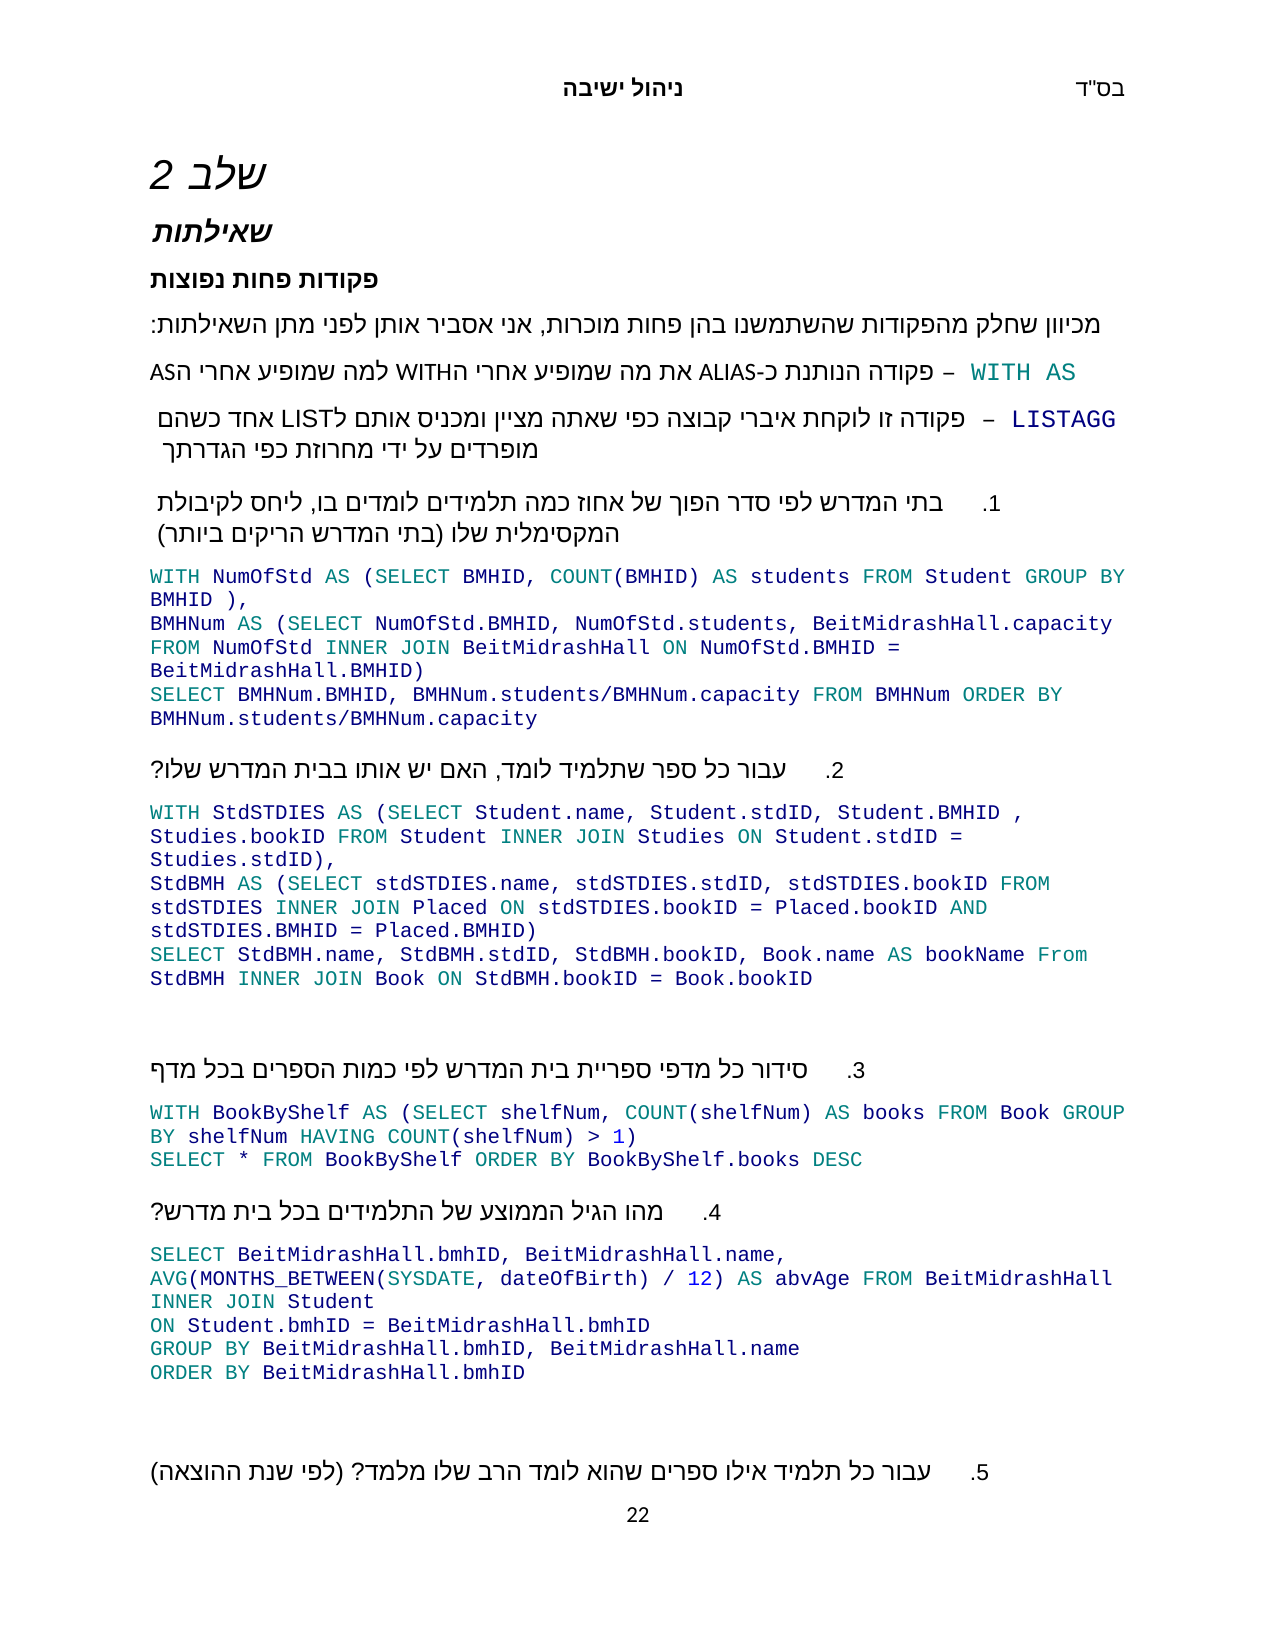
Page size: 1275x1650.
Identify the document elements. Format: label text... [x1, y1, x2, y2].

text מכיוון שחלק מהפקודות שהשתמשנו בהן פחות מוכרות, אני אסביר אותן לפני מתן השאילתות: [150, 310, 1125, 339]
text SELECT BeitMidrashHall.bmhID, BeitMidrashHall.name, AVG(MONTHS_BETWEEN(SYSDATE, dateOfBirth) / 12) AS abvAge FROM BeitMidrashHall INNER JOIN Student [150, 1244, 1125, 1315]
text SELECT * FROM BookByShelf ORDER BY BookByShelf.books DESC [150, 1149, 1125, 1173]
text שאילתות [150, 214, 1125, 248]
list מהו הגיל הממוצע של התלמידים בכל בית מדרש? [150, 1197, 1087, 1226]
text StdBMH AS (SELECT stdSTDIES.name, stdSTDIES.stdID, stdSTDIES.bookID FROM stdSTDIES INNER JOIN Placed ON stdSTDIES.bookID = Placed.bookID AND stdSTDIES.BMHID = Placed.BMHID) [150, 873, 1125, 944]
text WITH StdSTDIES AS (SELECT Student.name, Student.stdID, Student.BMHID , Studies.bookID FROM Student INNER JOIN Studies ON Student.stdID = Studies.stdID), [150, 802, 1125, 873]
list בתי המדרש לפי סדר הפוך של אחוז כמה תלמידים לומדים בו, ליחס לקיבולת המקסימלית שלו (בתי המדרש הריקים ביותר) [150, 488, 1087, 547]
text פקודות פחות נפוצות [150, 265, 1125, 293]
text GROUP BY BeitMidrashHall.bmhID, BeitMidrashHall.name [150, 1338, 1125, 1362]
text BMHNum AS (SELECT NumOfStd.BMHID, NumOfStd.students, BeitMidrashHall.capacity FROM NumOfStd INNER JOIN BeitMidrashHall ON NumOfStd.BMHID = BeitMidrashHall.BMHID) [150, 613, 1125, 684]
list עבור כל ספר שתלמיד לומד, האם יש אותו בבית המדרש שלו? [150, 755, 1087, 784]
text WITH NumOfStd AS (SELECT BMHID, COUNT(BMHID) AS students FROM Student GROUP BY BMHID ), [150, 566, 1125, 613]
text WITH BookByShelf AS (SELECT shelfNum, COUNT(shelfNum) AS books FROM Book GROUP BY shelfNum HAVING COUNT(shelfNum) > 1) [150, 1102, 1125, 1149]
text SELECT StdBMH.name, StdBMH.stdID, StdBMH.bookID, Book.name AS bookName From StdBMH INNER JOIN Book ON StdBMH.bookID = Book.bookID [150, 944, 1125, 991]
text SELECT BMHNum.BMHID, BMHNum.students/BMHNum.capacity FROM BMHNum ORDER BY BMHNum.students/BMHNum.capacity [150, 684, 1125, 731]
text שלב 2 [150, 150, 1125, 198]
text LISTAGG – פקודה זו לוקחת איברי קבוצה כפי שאתה מציין ומכניס אותם לLIST אחד כשהם מופרדים על ידי מחרוזת כפי הגדרתך [150, 404, 1125, 465]
list סידור כל מדפי ספריית בית המדרש לפי כמות הספרים בכל מדף [150, 1055, 1087, 1084]
text ORDER BY BeitMidrashHall.bmhID [150, 1362, 1125, 1386]
list עבור כל תלמיד אילו ספרים שהוא לומד הרב שלו מלמד? (לפי שנת ההוצאה) [150, 1457, 1087, 1485]
text ON Student.bmhID = BeitMidrashHall.bmhID [150, 1315, 1125, 1338]
text WITH AS – פקודה הנותנת כ-ALIAS את מה שמופיע אחרי הWITH למה שמופיע אחרי הAS [150, 356, 1125, 387]
